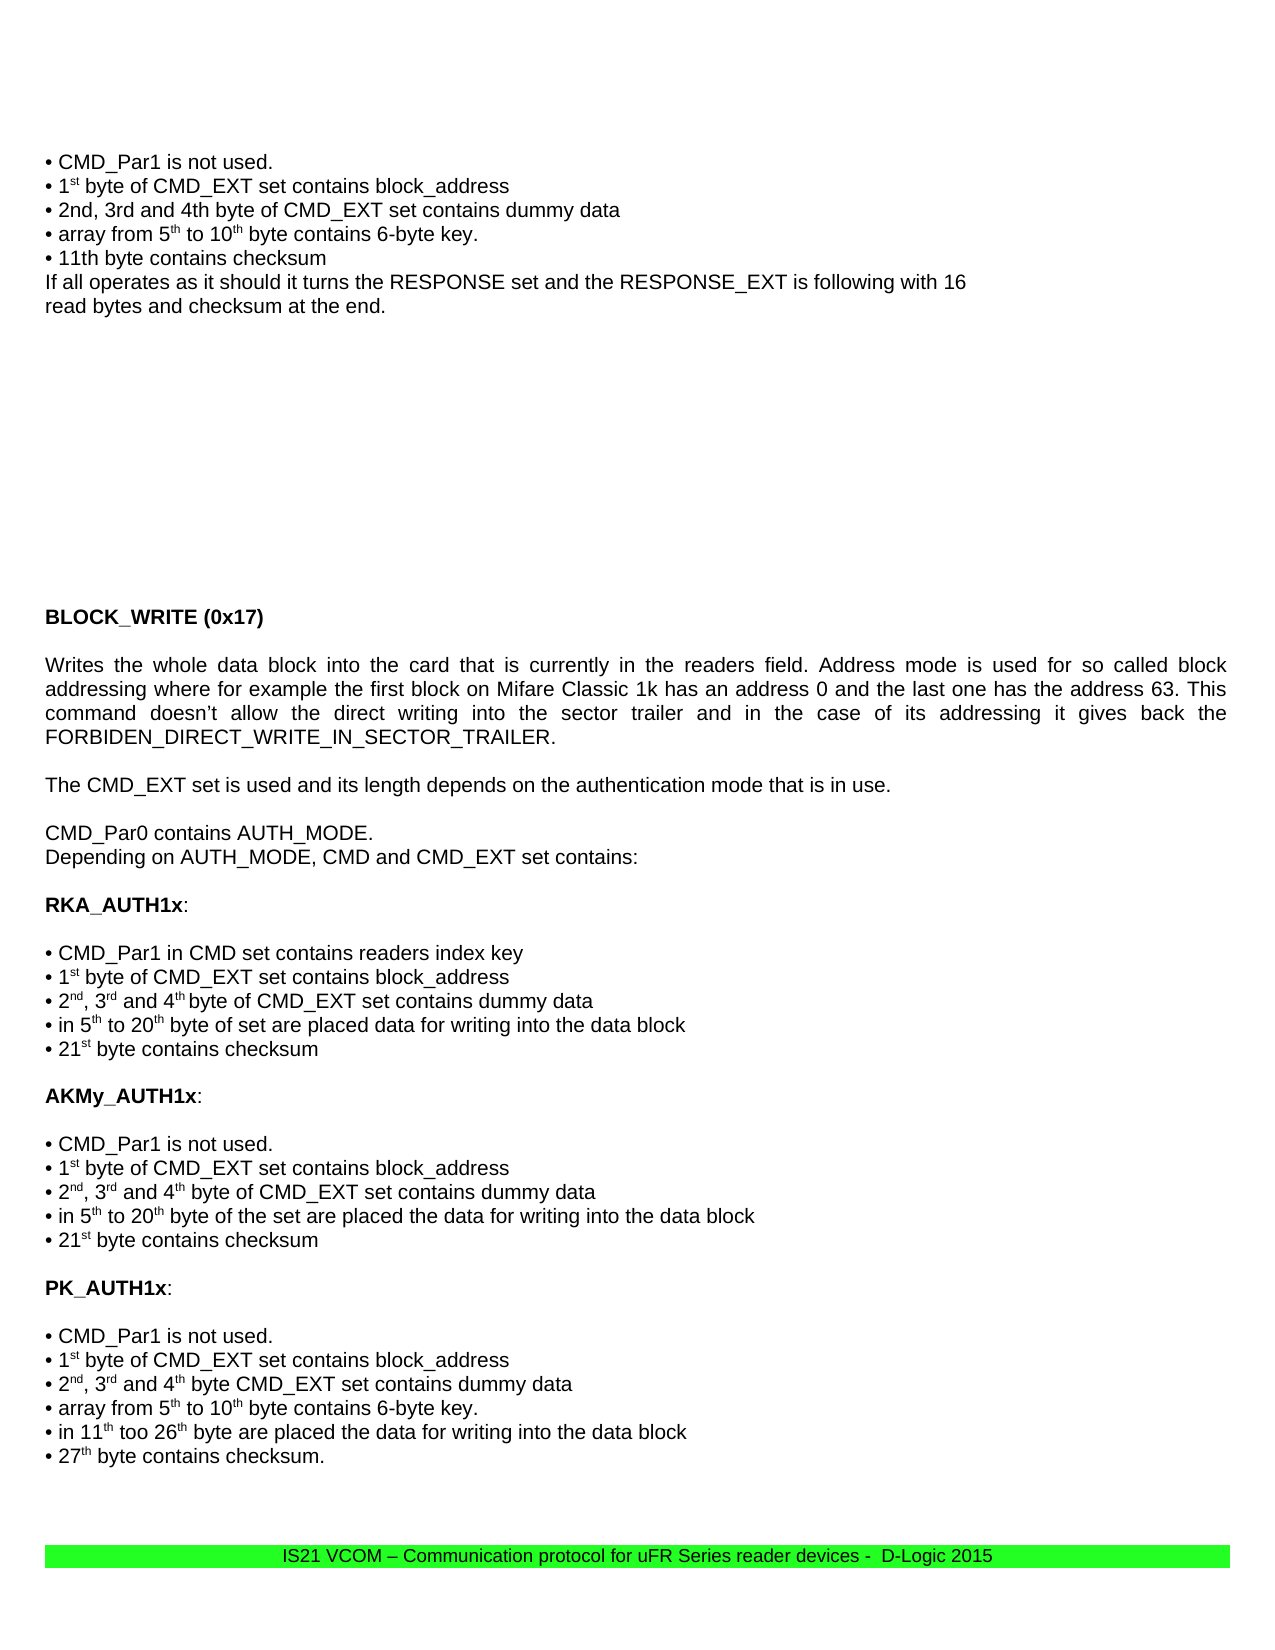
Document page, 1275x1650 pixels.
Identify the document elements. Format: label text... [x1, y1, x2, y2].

text PK_AUTH1x: [45, 1276, 1230, 1300]
text CMD_Par0 contains AUTH_MODE. [45, 821, 1230, 845]
text Writes the whole data block into the card that is currently in the readers field. Address mode is used for so called block addressing where for example the first block on Mifare Classic 1k has an address 0 and the last one has the address 63. This command doesn’t allow the direct writing into the sector trailer and in the case of its addressing it gives back the FORBIDEN_DIRECT_WRITE_IN_SECTOR_TRAILER. [45, 653, 1230, 749]
text • 27th byte contains checksum. [45, 1444, 1230, 1468]
text Depending on AUTH_MODE, CMD and CMD_EXT set contains: [45, 845, 1230, 869]
text AKMy_AUTH1x: [45, 1084, 1230, 1108]
text • 2nd, 3rd and 4th byte of CMD_EXT set contains dummy data [45, 198, 1230, 222]
text • CMD_Par1 is not used. [45, 1132, 1230, 1156]
text • array from 5th to 10th byte contains 6-byte key. [45, 222, 1230, 246]
text RKA_AUTH1x: [45, 893, 1230, 917]
text • 2nd, 3rd and 4th byte CMD_EXT set contains dummy data [45, 1372, 1230, 1396]
text read bytes and checksum at the end. [45, 294, 1230, 318]
text • 1st byte of CMD_EXT set contains block_address [45, 964, 1230, 988]
text • 2nd, 3rd and 4th byte of CMD_EXT set contains dummy data [45, 1180, 1230, 1204]
text • 1st byte of CMD_EXT set contains block_address [45, 1348, 1230, 1372]
text • 11th byte contains checksum [45, 246, 1230, 270]
text • in 5th to 20th byte of set are placed data for writing into the data block [45, 1012, 1230, 1036]
text • 21st byte contains checksum [45, 1228, 1230, 1252]
text • array from 5th to 10th byte contains 6-byte key. [45, 1396, 1230, 1420]
text • CMD_Par1 in CMD set contains readers index key [45, 941, 1230, 964]
text • 1st byte of CMD_EXT set contains block_address [45, 174, 1230, 198]
text • in 11th too 26th byte are placed the data for writing into the data block [45, 1420, 1230, 1444]
text The CMD_EXT set is used and its length depends on the authentication mode that is in use. [45, 773, 1230, 797]
text • 1st byte of CMD_EXT set contains block_address [45, 1156, 1230, 1180]
text If all operates as it should it turns the RESPONSE set and the RESPONSE_EXT is following with 16 [45, 270, 1230, 294]
text BLOCK_WRITE (0x17) [45, 605, 1230, 629]
text • 21st byte contains checksum [45, 1036, 1230, 1060]
text • CMD_Par1 is not used. [45, 1324, 1230, 1348]
text • in 5th to 20th byte of the set are placed the data for writing into the data block [45, 1204, 1230, 1228]
text • 2nd, 3rd and 4th byte of CMD_EXT set contains dummy data [45, 988, 1230, 1012]
text • CMD_Par1 is not used. [45, 150, 1230, 174]
